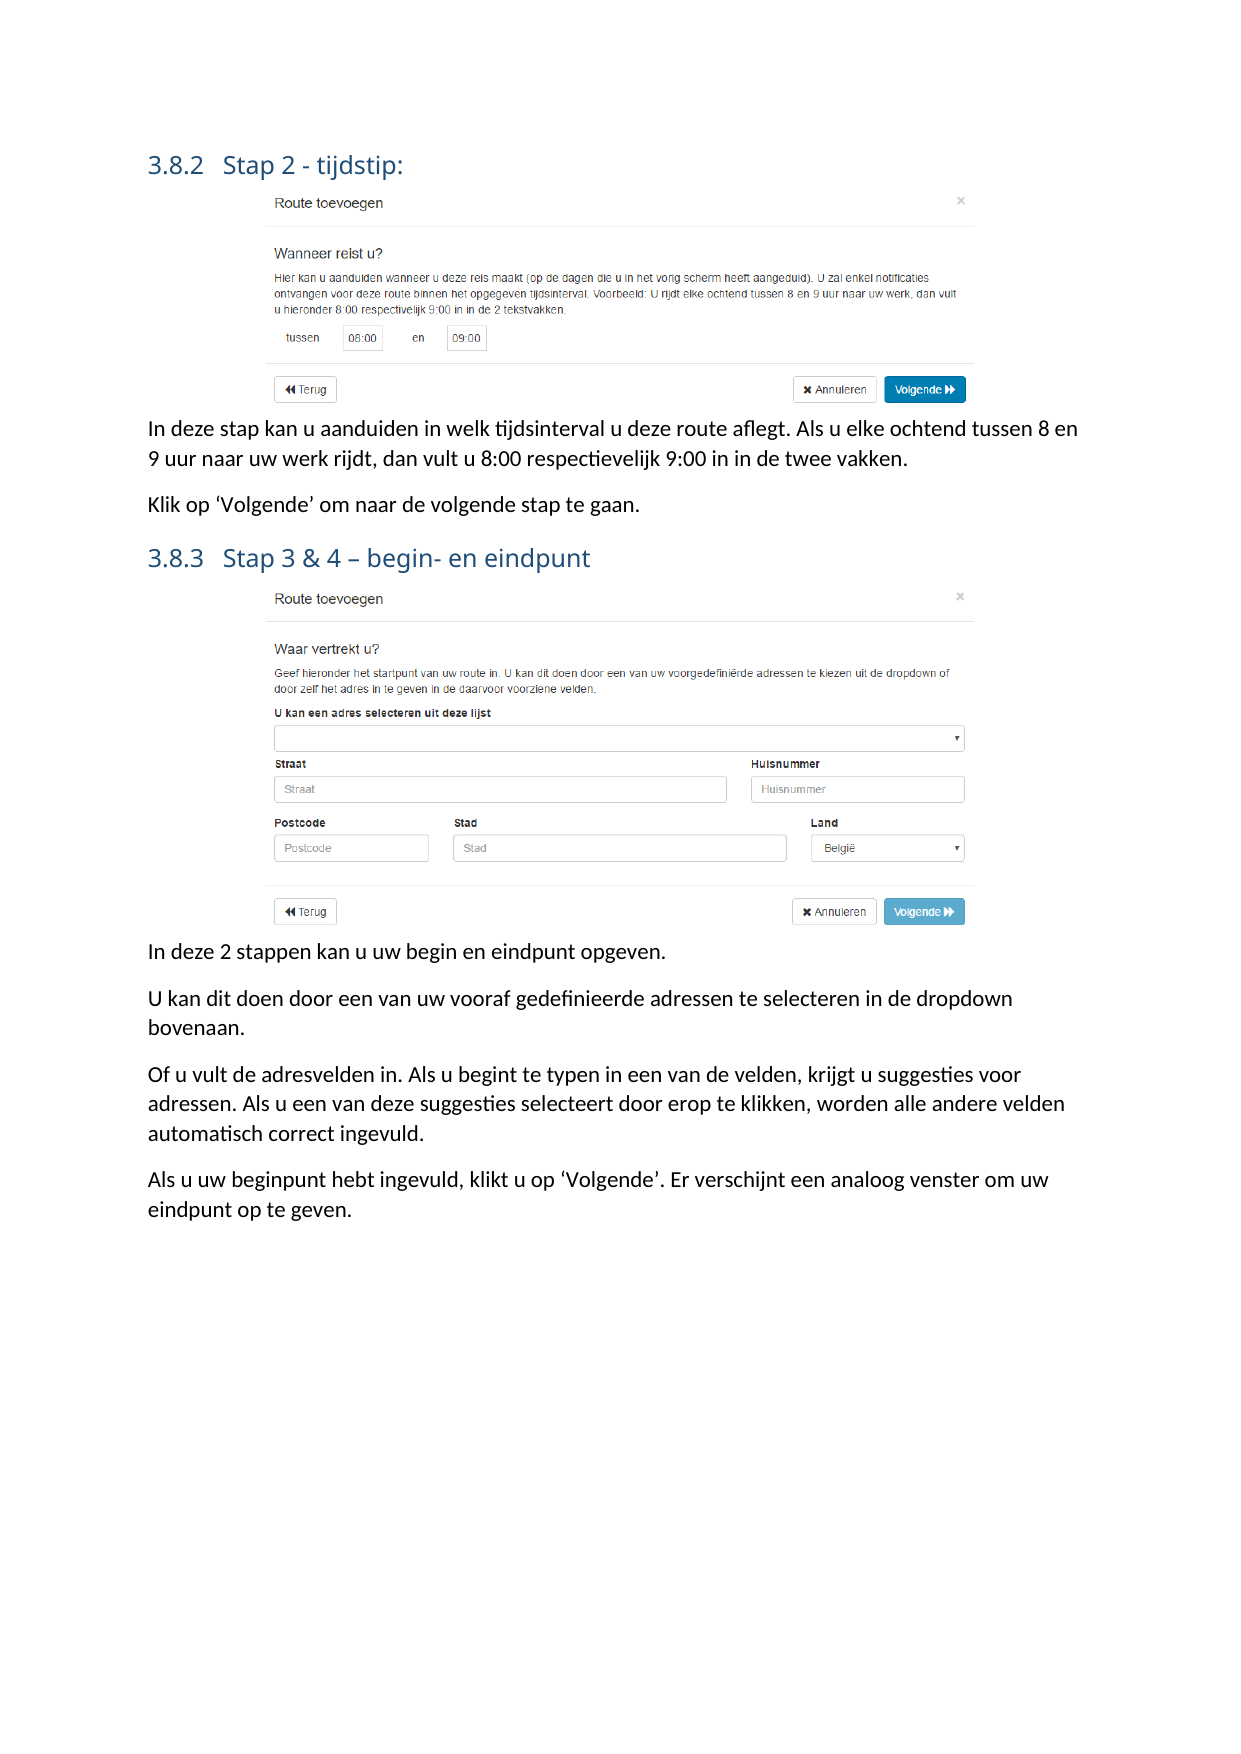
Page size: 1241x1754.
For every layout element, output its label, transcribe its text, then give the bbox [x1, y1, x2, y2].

text In deze stap kan u aanduiden in welk tijdsinterval u deze route aflegt. Als u elke ochtend tussen 8 en 9 uur naar uw werk rijdt, dan vult u 8:00 respectievelijk 9:00 in in de twee vakken. [148, 184, 1093, 472]
text Of u vult de adresvelden in. Als u begint te typen in een van de velden, krijgt u suggesties voor adressen. Als u een van deze suggesties selecteert door erop te klikken, worden alle andere velden automatisch correct ingevuld. [148, 1060, 1093, 1147]
text In deze 2 stappen kan u uw begin en eindpunt opgeven. [148, 577, 1093, 965]
subtitle Stap 3 & 4 – begin- en eindpunt [148, 541, 1093, 575]
text Klik op ‘Volgende’ om naar de volgende stap te gaan. [148, 490, 1093, 518]
text U kan dit doen door een van uw vooraf gedefinieerde adressen te selecteren in de dropdown bovenaan. [148, 984, 1093, 1041]
subtitle Stap 2 - tijdstip: [148, 148, 1093, 182]
text Als u uw beginpunt hebt ingevuld, klikt u op ‘Volgende’. Er verschijnt een analoog venster om uw eindpunt op te geven. [148, 1166, 1093, 1223]
